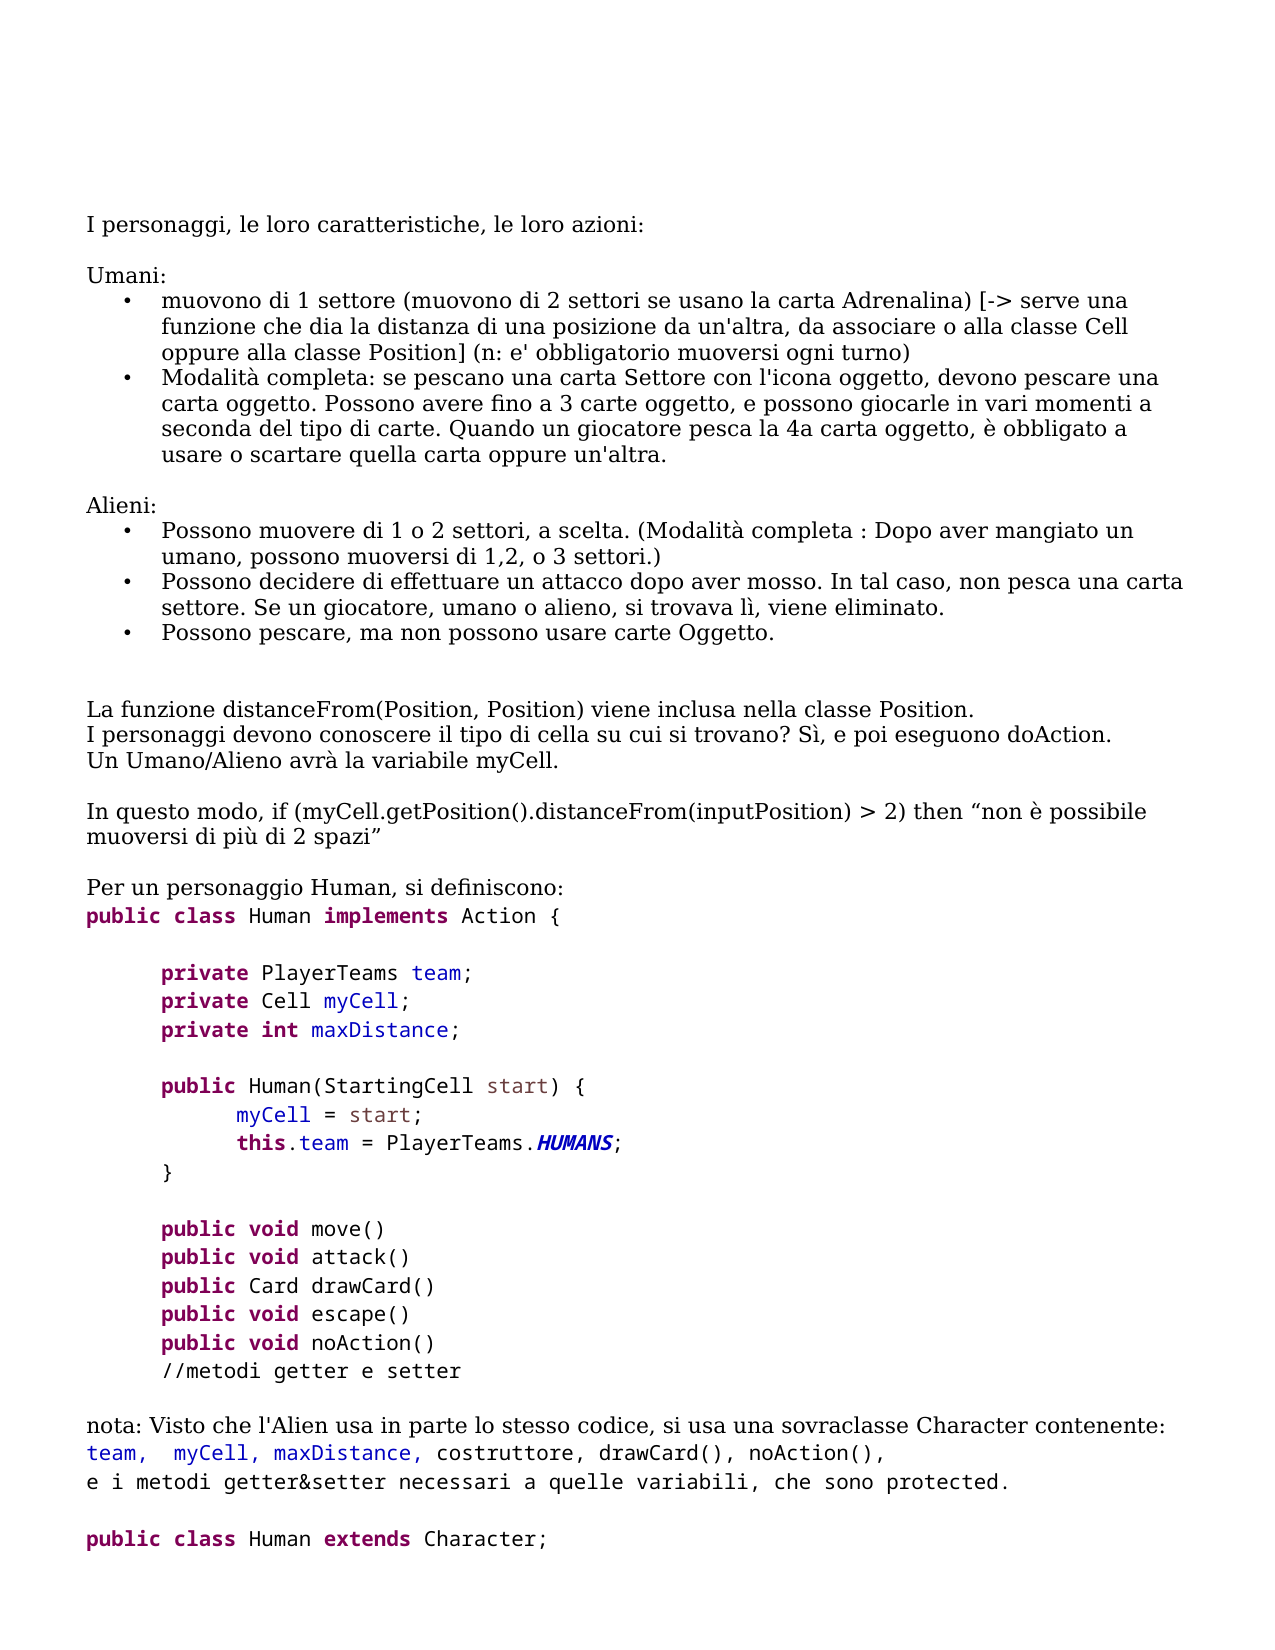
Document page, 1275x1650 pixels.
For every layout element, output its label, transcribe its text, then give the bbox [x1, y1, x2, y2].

text Alieni: [86, 493, 1192, 518]
text public class Human extends Character; [86, 1524, 1192, 1552]
text private Cell myCell; [86, 986, 1192, 1015]
text //metodi getter e setter [86, 1356, 1192, 1384]
list muovono di 1 settore (muovono di 2 settori se usano la carta Adrenalina) [-> serve una funzione che dia la distanza di una posizione da un'altra, da associare o alla classe Cell oppure alla classe Position] (n: e' obbligatorio muoversi ogni turno) [123, 288, 1192, 365]
text I personaggi, le loro caratteristiche, le loro azioni: [86, 212, 1192, 237]
text I personaggi devono conoscere il tipo di cella su cui si trovano? Sì, e poi eseguono doAction. [86, 722, 1192, 748]
text Umani: [86, 263, 1192, 288]
text public class Human implements Action { [86, 901, 1192, 929]
text public Human(StartingCell start) { [86, 1072, 1192, 1100]
text In questo modo, if (myCell.getPosition().distanceFrom(inputPosition) > 2) then “non è possibile muoversi di più di 2 spazi” [86, 799, 1192, 850]
text La funzione distanceFrom(Position, Position) viene inclusa nella classe Position. [86, 697, 1192, 722]
text myCell = start; [86, 1100, 1192, 1128]
text public void attack() [86, 1242, 1192, 1271]
text private PlayerTeams team; [86, 958, 1192, 986]
list Possono decidere di effettuare un attacco dopo aver mosso. In tal caso, non pesca una carta settore. Se un giocatore, umano o alieno, si trovava lì, viene eliminato. [123, 569, 1192, 620]
text public void move() [86, 1214, 1192, 1242]
text Per un personaggio Human, si definiscono: [86, 876, 1192, 901]
text public void escape() [86, 1299, 1192, 1328]
list Possono pescare, ma non possono usare carte Oggetto. [123, 620, 1192, 646]
text nota: Visto che l'Alien usa in parte lo stesso codice, si usa una sovraclasse Character contenente: team, myCell, maxDistance, costruttore, drawCard(), noAction(), [86, 1413, 1192, 1467]
list Possono muovere di 1 o 2 settori, a scelta. (Modalità completa : Dopo aver mangiato un umano, possono muoversi di 1,2, o 3 settori.) [123, 518, 1192, 569]
list Modalità completa: se pescano una carta Settore con l'icona oggetto, devono pescare una carta oggetto. Possono avere fino a 3 carte oggetto, e possono giocarle in vari momenti a seconda del tipo di carte. Quando un giocatore pesca la 4a carta oggetto, è obbligato a usare o scartare quella carta oppure un'altra. [123, 365, 1192, 467]
text public void noAction() [86, 1328, 1192, 1356]
text public Card drawCard() [86, 1271, 1192, 1299]
text e i metodi getter&setter necessari a quelle variabili, che sono protected. [86, 1467, 1192, 1495]
text private int maxDistance; [86, 1015, 1192, 1043]
text this.team = PlayerTeams.HUMANS; [86, 1128, 1192, 1157]
text Un Umano/Alieno avrà la variabile myCell. [86, 748, 1192, 773]
text } [86, 1157, 1192, 1185]
